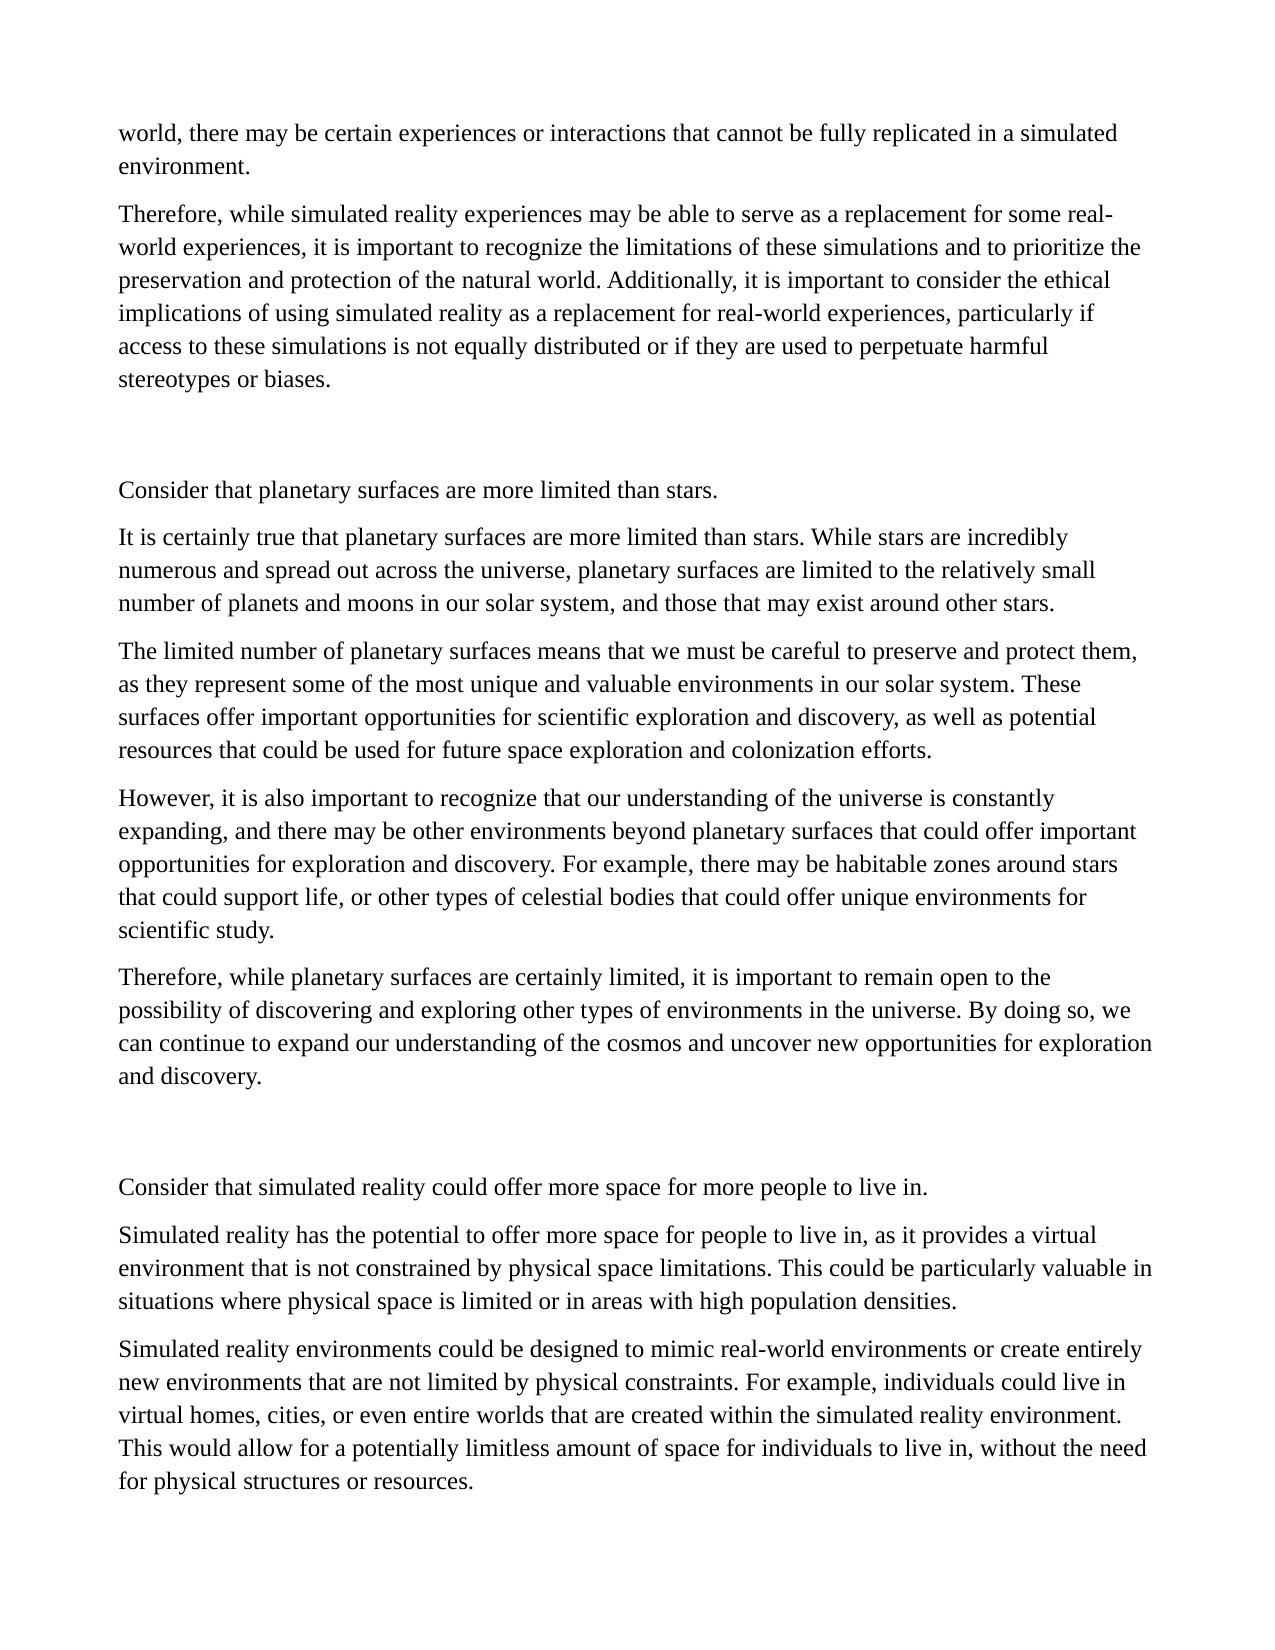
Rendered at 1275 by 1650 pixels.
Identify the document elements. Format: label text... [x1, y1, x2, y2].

text Simulated reality environments could be designed to mimic real-world environments or create entirely new environments that are not limited by physical constraints. For example, individuals could live in virtual homes, cities, or even entire worlds that are created within the simulated reality environment. This would allow for a potentially limitless amount of space for individuals to live in, without the need for physical structures or resources. [118, 1334, 1157, 1494]
text The limited number of planetary surfaces means that we must be careful to preserve and protect them, as they represent some of the most unique and valuable environments in our solar system. These surfaces offer important opportunities for scientific exploration and discovery, as well as potential resources that could be used for future space exploration and colonization efforts. [118, 636, 1157, 764]
text Therefore, while planetary surfaces are certainly limited, it is important to remain open to the possibility of discovering and exploring other types of environments in the universe. By doing so, we can continue to expand our understanding of the cosmos and uncover new opportunities for exploration and discovery. [118, 962, 1157, 1090]
text Therefore, while simulated reality experiences may be able to serve as a replacement for some real-world experiences, it is important to recognize the limitations of these simulations and to prioritize the preservation and protection of the natural world. Additionally, it is important to consider the ethical implications of using simulated reality as a replacement for real-world experiences, particularly if access to these simulations is not equally distributed or if they are used to perpetuate harmful stereotypes or biases. [118, 199, 1157, 393]
text Simulated reality has the potential to offer more space for people to live in, as it provides a virtual environment that is not constrained by physical space limitations. This could be particularly valuable in situations where physical space is limited or in areas with high population densities. [118, 1220, 1157, 1315]
text Consider that simulated reality could offer more space for more people to live in. [118, 1172, 1157, 1201]
text It is certainly true that planetary surfaces are more limited than stars. While stars are incredibly numerous and spread out across the universe, planetary surfaces are limited to the relatively small number of planets and moons in our solar system, and those that may exist around other stars. [118, 522, 1157, 617]
text world, there may be certain experiences or interactions that cannot be fully replicated in a simulated environment. [118, 118, 1157, 180]
text Consider that planetary surfaces are more limited than stars. [118, 475, 1157, 503]
text However, it is also important to recognize that our understanding of the universe is constantly expanding, and there may be other environments beyond planetary surfaces that could offer important opportunities for exploration and discovery. For example, there may be habitable zones around stars that could support life, or other types of celestial bodies that could offer unique environments for scientific study. [118, 783, 1157, 943]
